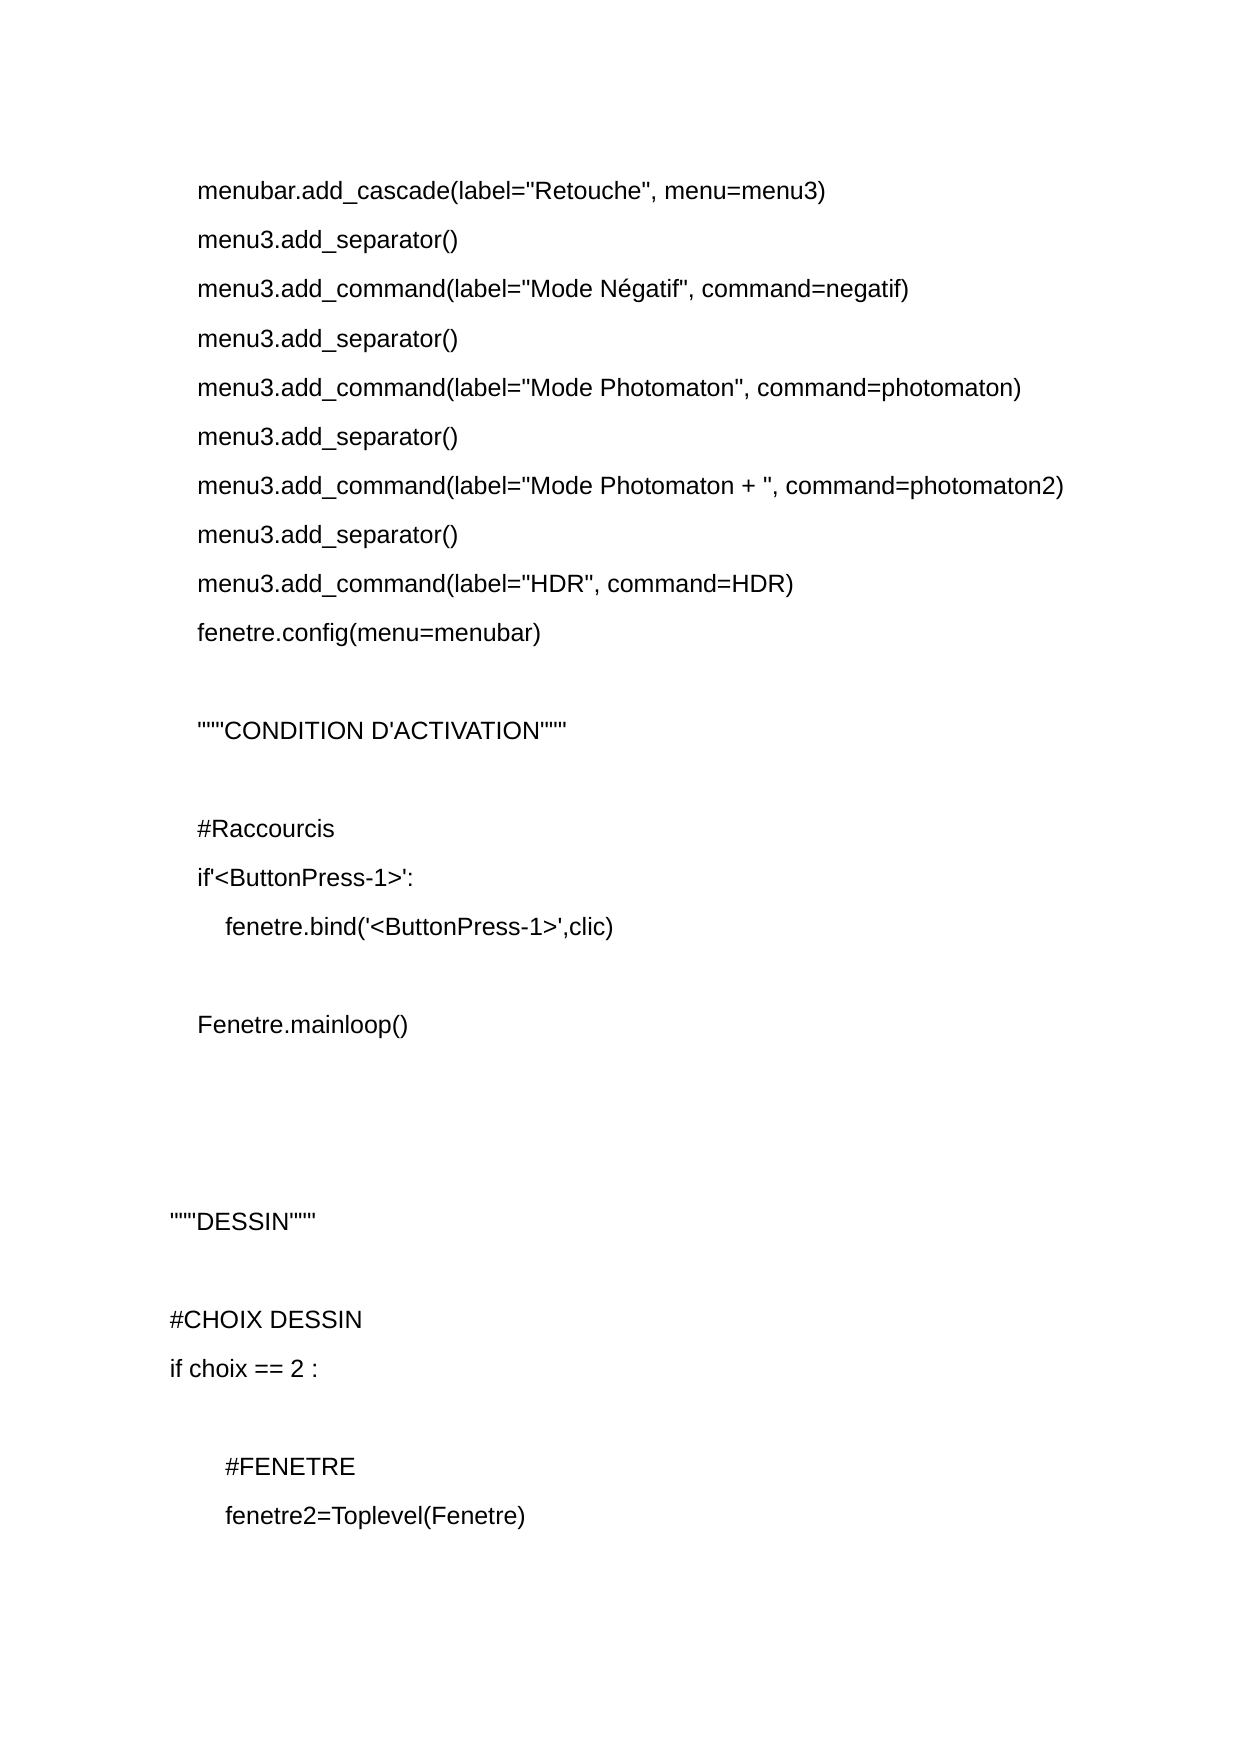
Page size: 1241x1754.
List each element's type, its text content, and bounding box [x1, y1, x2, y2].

text menubar.add_cascade(label="Retouche", menu=menu3) [118, 176, 1122, 205]
text #Raccourcis [118, 814, 1122, 843]
text fenetre.config(menu=menubar) [118, 618, 1122, 647]
text if choix == 2 : [118, 1354, 1122, 1383]
text menu3.add_separator() [118, 520, 1122, 548]
text #CHOIX DESSIN [118, 1305, 1122, 1333]
text menu3.add_command(label="Mode Photomaton + ", command=photomaton2) [118, 471, 1122, 499]
text fenetre.bind('<ButtonPress-1>',clic) [118, 912, 1122, 941]
text menu3.add_command(label="HDR", command=HDR) [118, 569, 1122, 598]
text Fenetre.mainloop() [118, 1010, 1122, 1039]
text menu3.add_command(label="Mode Négatif", command=negatif) [118, 274, 1122, 303]
text fenetre2=Toplevel(Fenetre) [118, 1501, 1122, 1530]
text menu3.add_separator() [118, 323, 1122, 352]
text if'<ButtonPress-1>': [118, 863, 1122, 892]
text """CONDITION D'ACTIVATION""" [118, 716, 1122, 745]
text """DESSIN""" [118, 1207, 1122, 1235]
text menu3.add_command(label="Mode Photomaton", command=photomaton) [118, 373, 1122, 401]
text #FENETRE [118, 1452, 1122, 1481]
text menu3.add_separator() [118, 225, 1122, 254]
text menu3.add_separator() [118, 422, 1122, 450]
